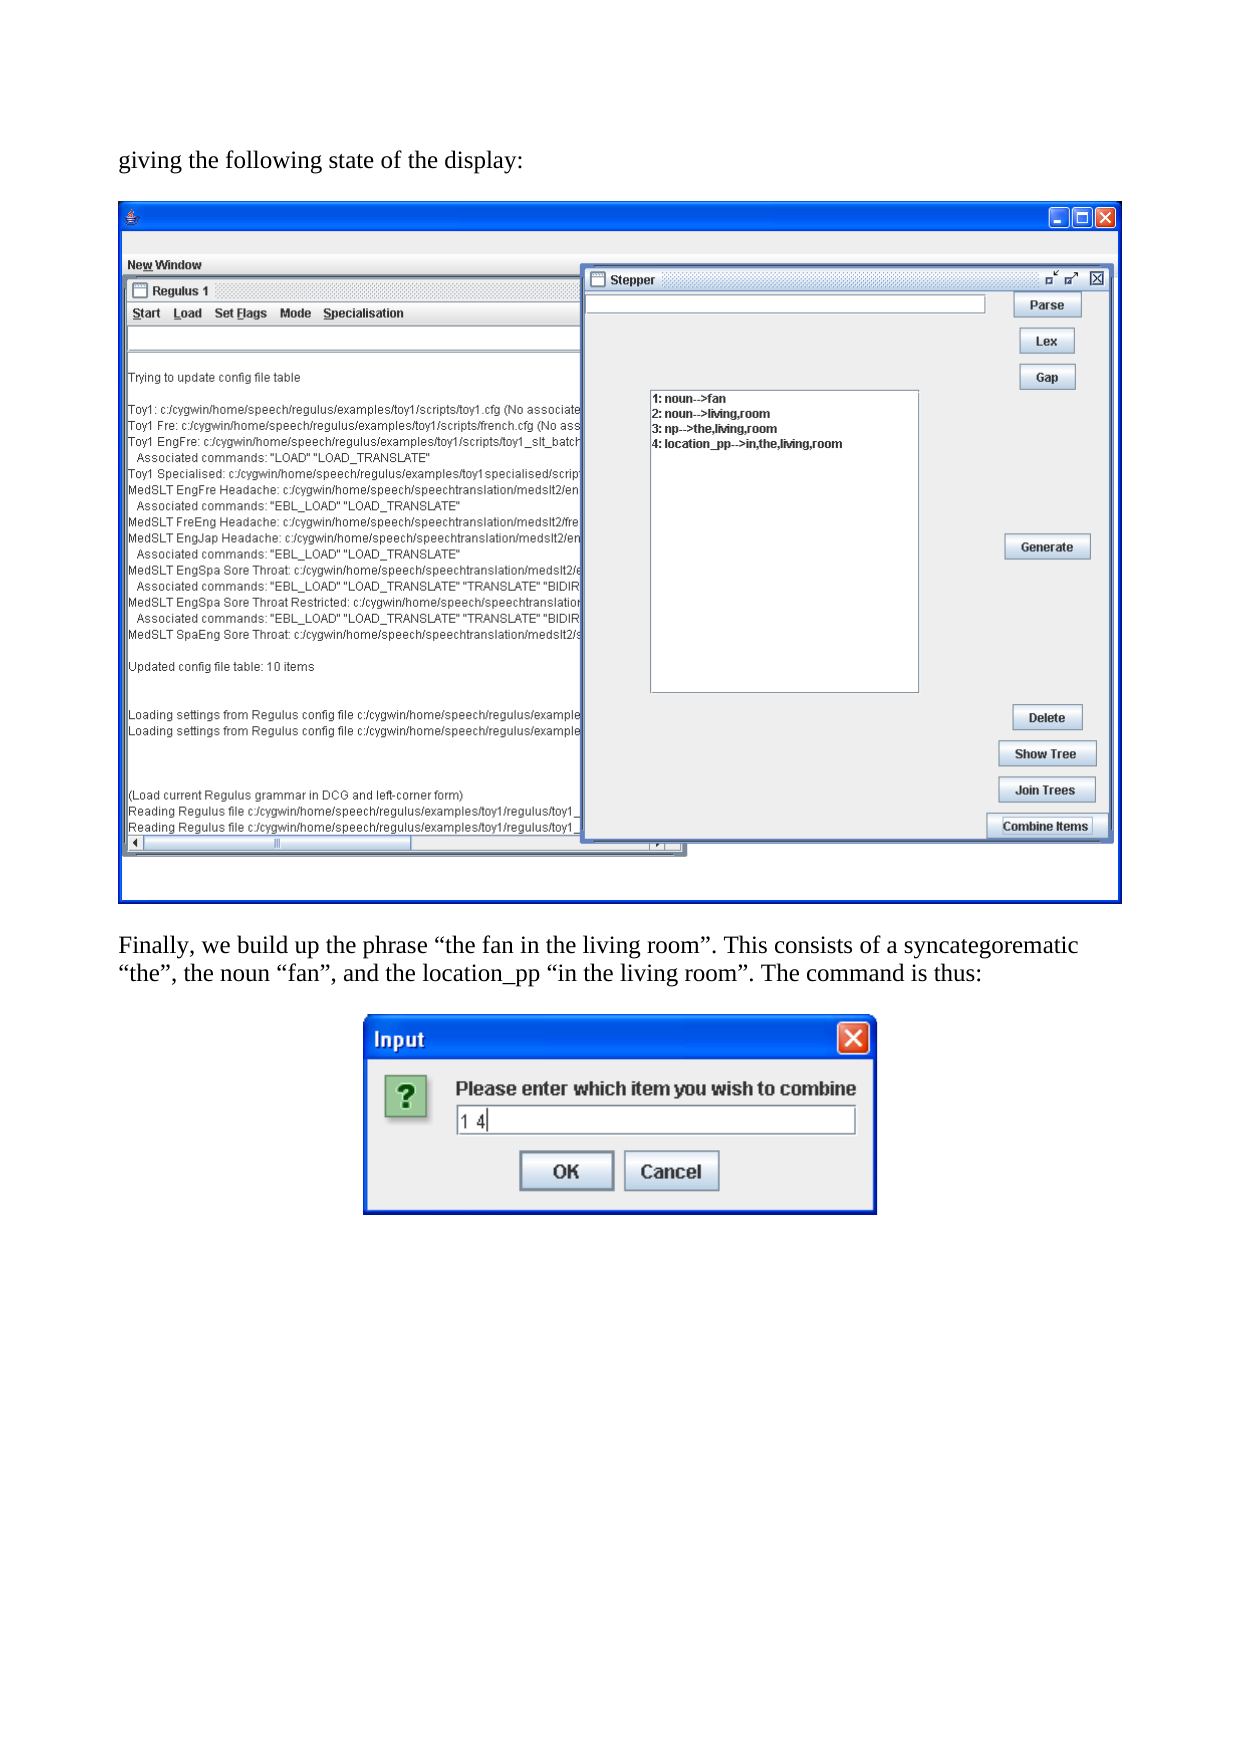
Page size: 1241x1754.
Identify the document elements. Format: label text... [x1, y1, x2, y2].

text giving the following state of the display: [118, 146, 1122, 173]
picture [363, 1014, 878, 1215]
picture [118, 201, 1122, 904]
text Finally, we build up the phrase “the fan in the living room”. This consists of a syncategorematic “the”, the noun “fan”, and the location_pp “in the living room”. The command is thus: [118, 932, 1122, 987]
